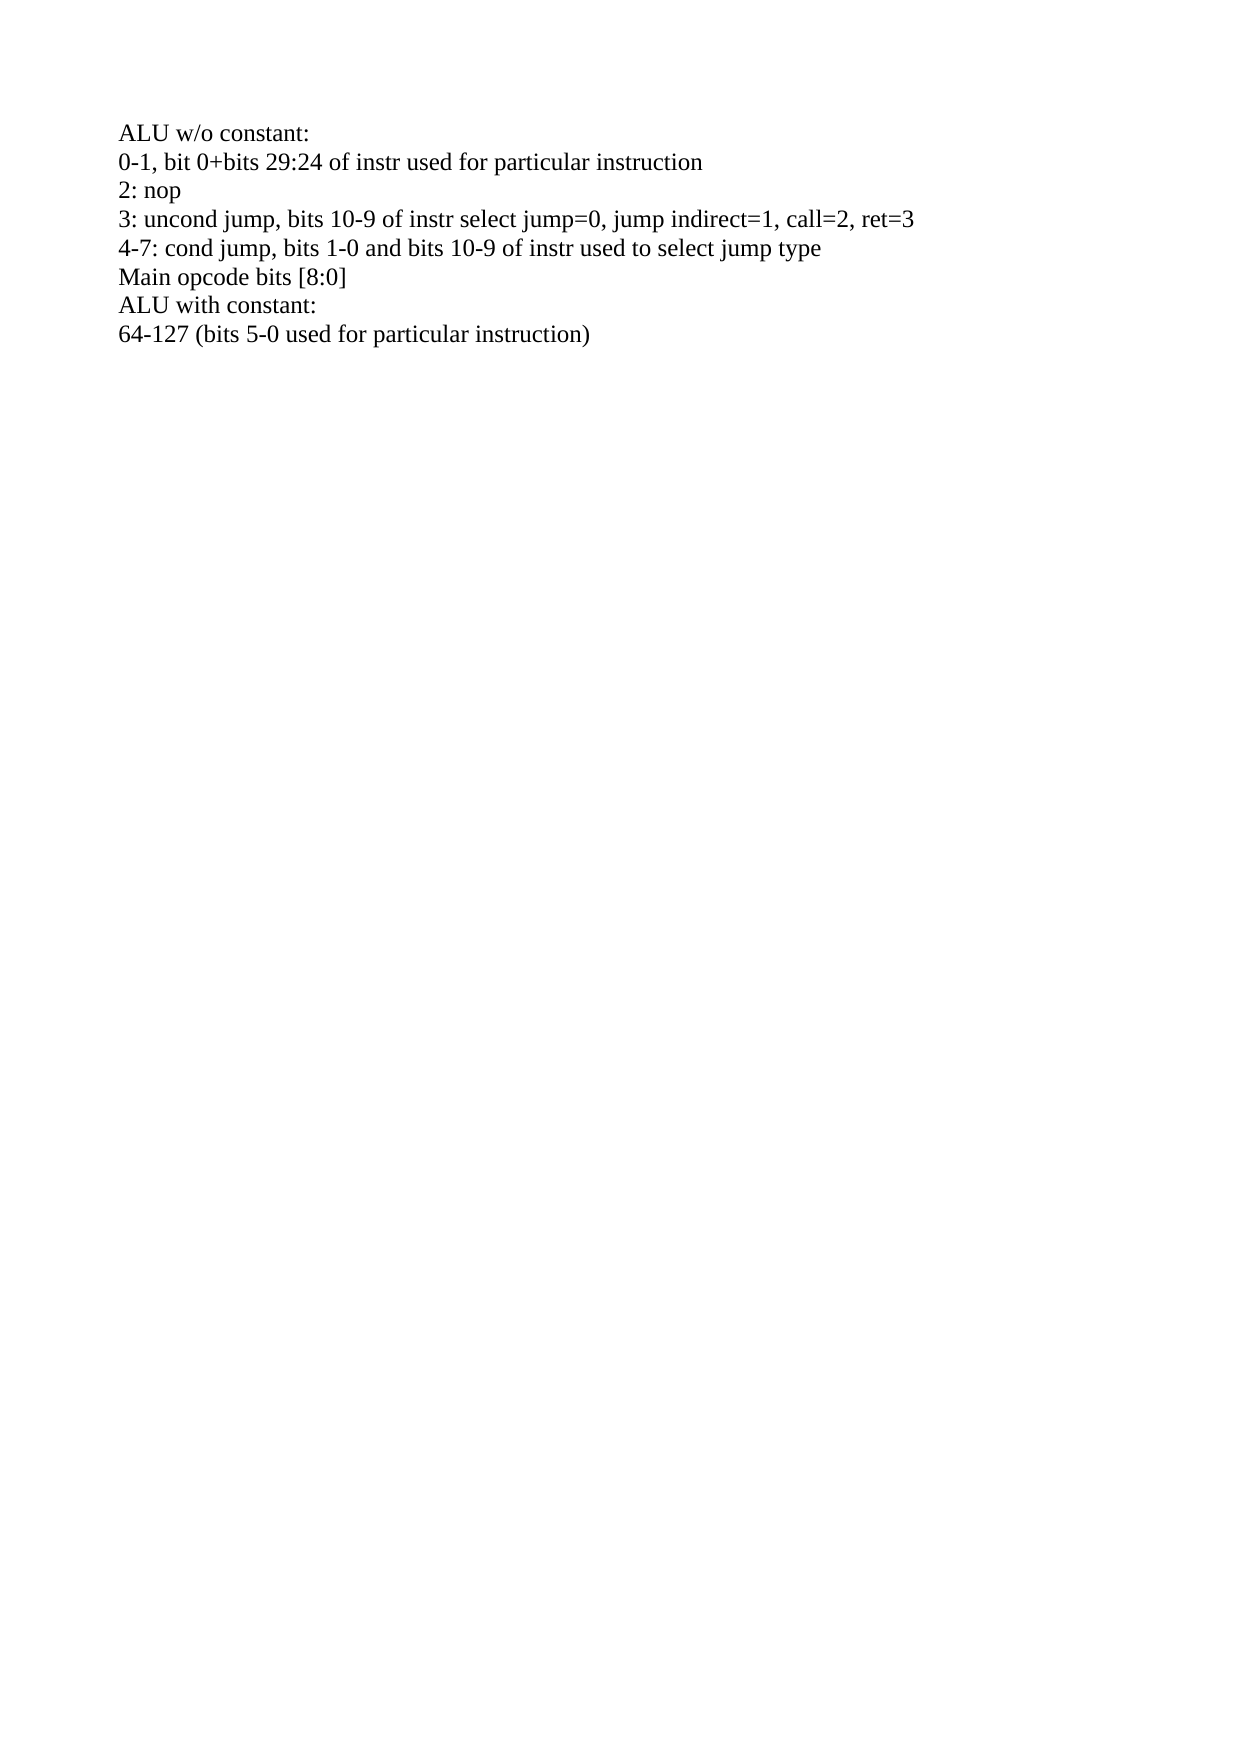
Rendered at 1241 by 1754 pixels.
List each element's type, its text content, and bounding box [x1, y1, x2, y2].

text 4-7: cond jump, bits 1-0 and bits 10-9 of instr used to select jump type [118, 233, 1122, 262]
text ALU with constant: [118, 291, 1122, 319]
text 64-127 (bits 5-0 used for particular instruction) [118, 319, 1122, 348]
text 3: uncond jump, bits 10-9 of instr select jump=0, jump indirect=1, call=2, ret=3 [118, 204, 1122, 233]
text 2: nop [118, 176, 1122, 204]
text 0-1, bit 0+bits 29:24 of instr used for particular instruction [118, 147, 1122, 176]
text ALU w/o constant: [118, 118, 1122, 147]
text Main opcode bits [8:0] [118, 262, 1122, 291]
